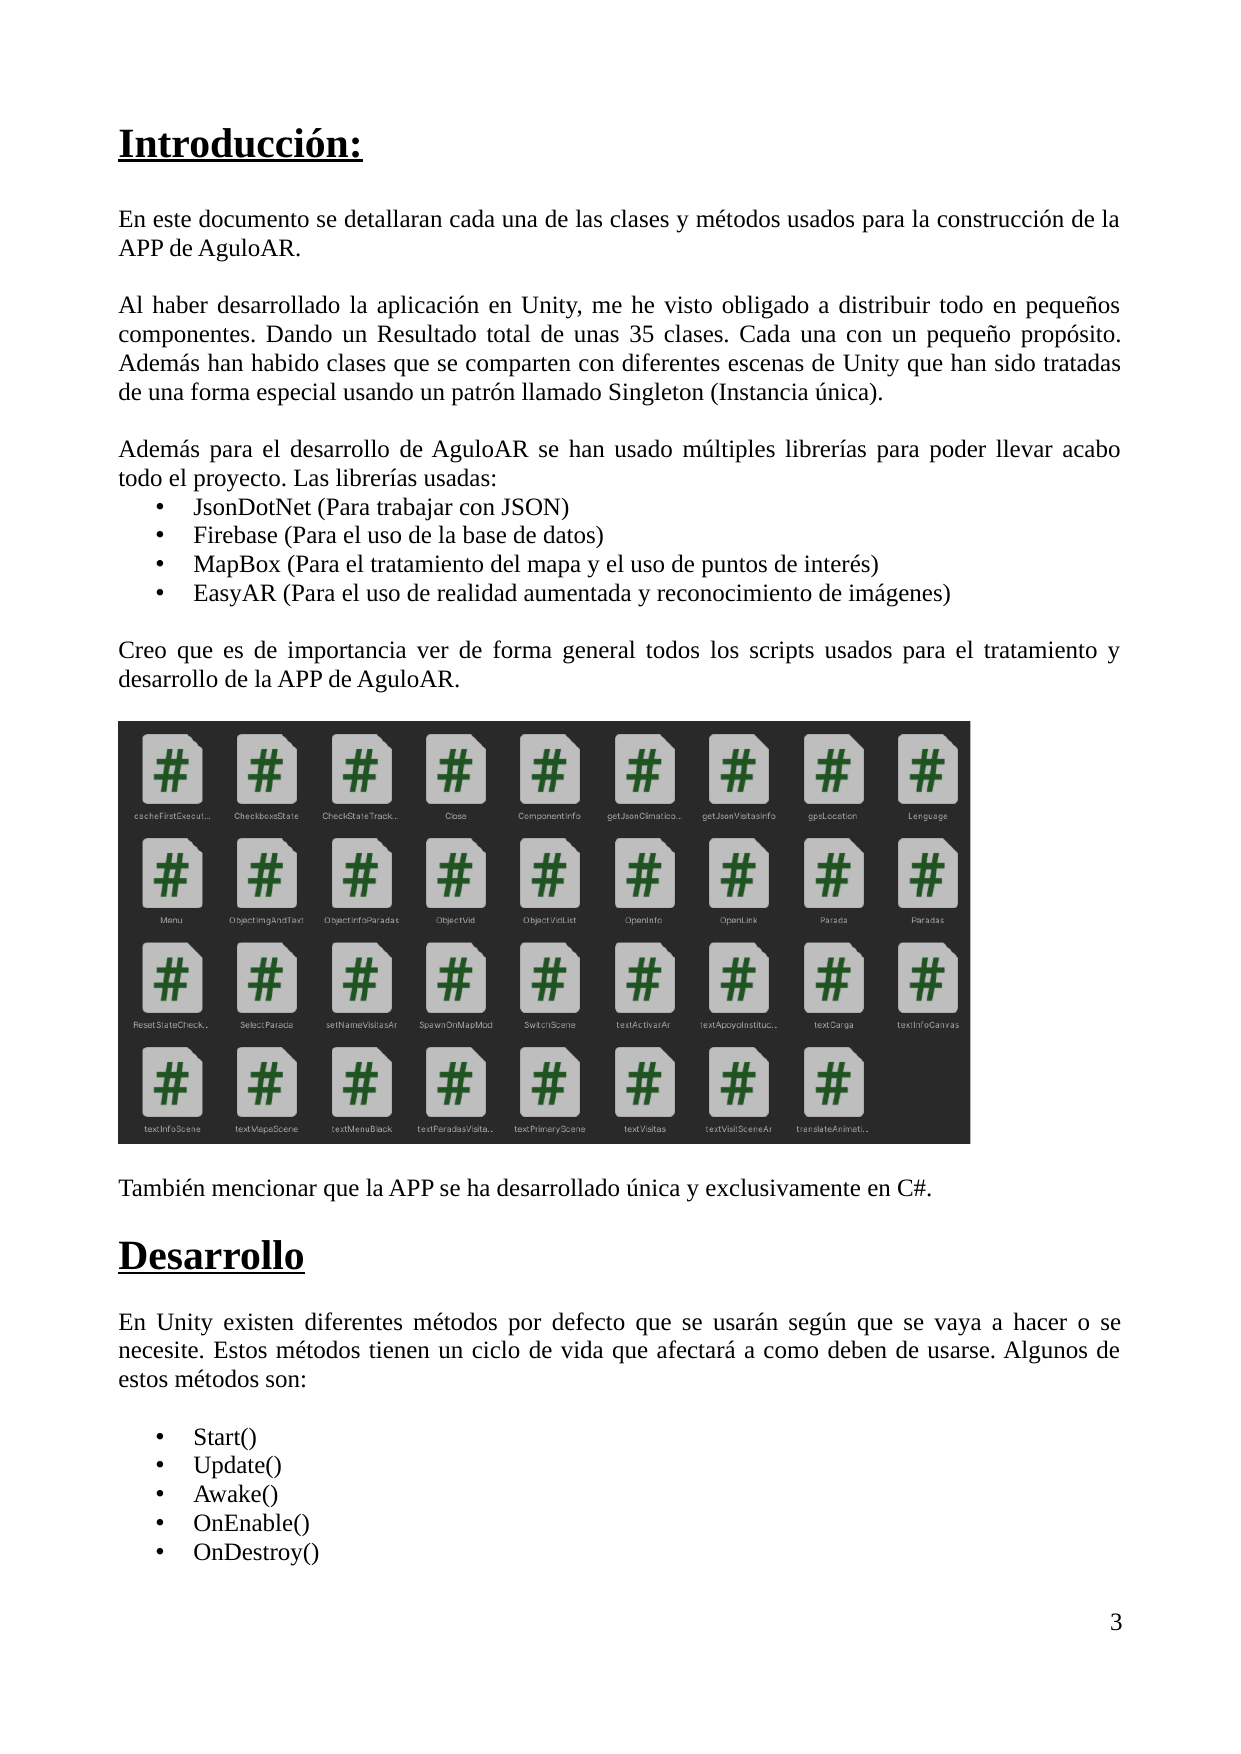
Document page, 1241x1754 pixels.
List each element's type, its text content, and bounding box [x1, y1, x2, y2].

text También mencionar que la APP se ha desarrollado única y exclusivamente en C#. [118, 1173, 1122, 1201]
text Desarrollo [118, 1230, 1122, 1278]
list Start() [156, 1422, 1122, 1451]
text Creo que es de importancia ver de forma general todos los scripts usados para el tratamiento y desarrollo de la APP de AguloAR. [118, 636, 1122, 693]
text Introducción: [118, 118, 1122, 166]
list JsonDotNet (Para trabajar con JSON) [156, 492, 1122, 521]
text Al haber desarrollado la aplicación en Unity, me he visto obligado a distribuir todo en pequeños componentes. Dando un Resultado total de unas 35 clases. Cada una con un pequeño propósito. Además han habido clases que se comparten con diferentes escenas de Unity que han sido tratadas de una forma especial usando un patrón llamado Singleton (Instancia única). [118, 291, 1122, 406]
text En este documento se detallaran cada una de las clases y métodos usados para la construcción de la APP de AguloAR. [118, 204, 1122, 262]
picture [118, 721, 971, 1144]
list Awake() [156, 1479, 1122, 1508]
list Update() [156, 1451, 1122, 1479]
list OnEnable() [156, 1508, 1122, 1537]
text Además para el desarrollo de AguloAR se han usado múltiples librerías para poder llevar acabo todo el proyecto. Las librerías usadas: [118, 434, 1122, 492]
list MapBox (Para el tratamiento del mapa y el uso de puntos de interés) [156, 549, 1122, 578]
list OnDestroy() [156, 1537, 1122, 1566]
list EasyAR (Para el uso de realidad aumentada y reconocimiento de imágenes) [156, 578, 1122, 607]
text En Unity existen diferentes métodos por defecto que se usarán según que se vaya a hacer o se necesite. Estos métodos tienen un ciclo de vida que afectará a como deben de usarse. Algunos de estos métodos son: [118, 1307, 1122, 1393]
list Firebase (Para el uso de la base de datos) [156, 521, 1122, 549]
